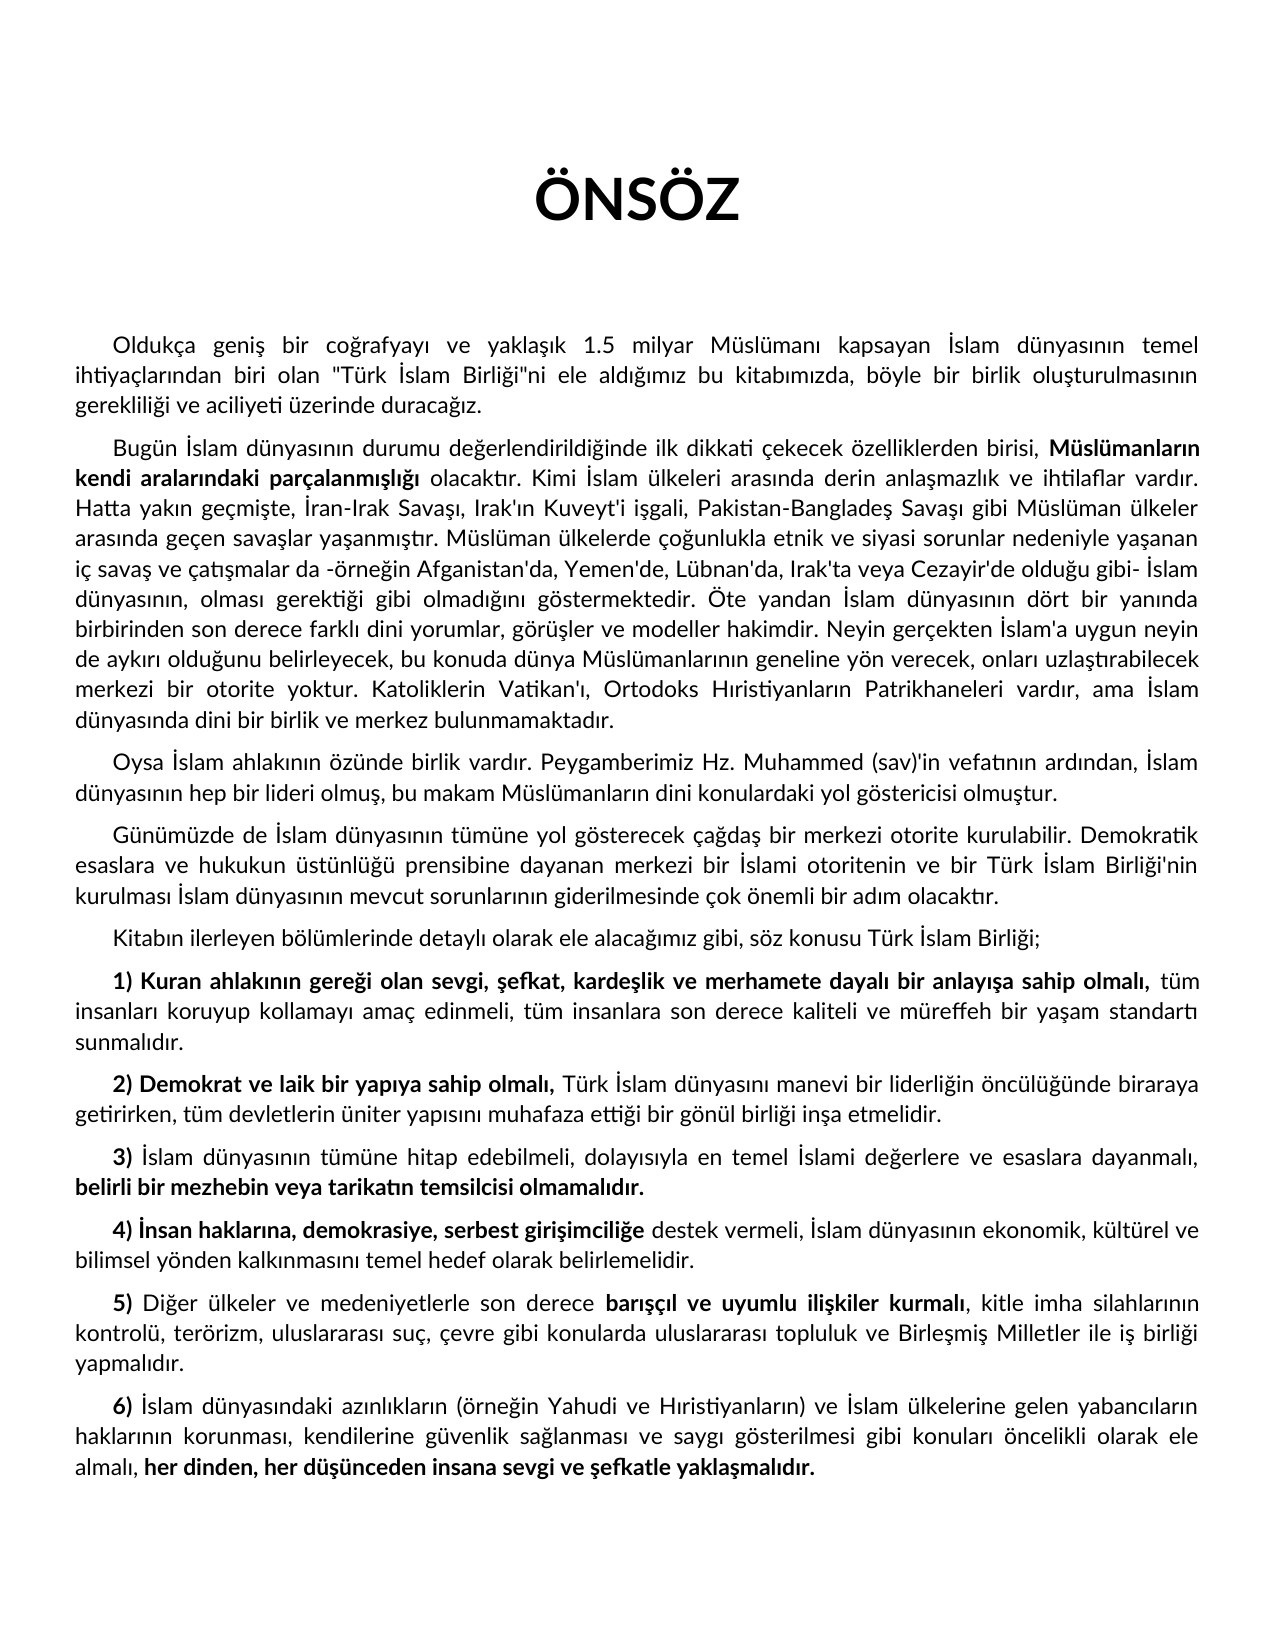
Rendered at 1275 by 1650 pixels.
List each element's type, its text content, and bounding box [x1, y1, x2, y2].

text 3) İslam dünyasının tümüne hitap edebilmeli, dolayısıyla en temel İslami değerlere ve esaslara dayanmalı, belirli bir mezhebin veya tarikatın temsilcisi olmamalıdır. [75, 1143, 1200, 1201]
text Bugün İslam dünyasının durumu değerlendirildiğinde ilk dikkati çekecek özelliklerden birisi, Müslümanların kendi aralarındaki parçalanmışlığı olacaktır. Kimi İslam ülkeleri arasında derin anlaşmazlık ve ihtilaflar vardır. Hatta yakın geçmişte, İran-Irak Savaşı, Irak'ın Kuveyt'i işgali, Pakistan-Bangladeş Savaşı gibi Müslüman ülkeler arasında geçen savaşlar yaşanmıştır. Müslüman ülkelerde çoğunlukla etnik ve siyasi sorunlar nedeniyle yaşanan iç savaş ve çatışmalar da -örneğin Afganistan'da, Yemen'de, Lübnan'da, Irak'ta veya Cezayir'de olduğu gibi- İslam dünyasının, olması gerektiği gibi olmadığını göstermektedir. Öte yandan İslam dünyasının dört bir yanında birbirinden son derece farklı dini yorumlar, görüşler ve modeller hakimdir. Neyin gerçekten İslam'a uygun neyin de aykırı olduğunu belirleyecek, bu konuda dünya Müslümanlarının geneline yön verecek, onları uzlaştırabilecek merkezi bir otorite yoktur. Katoliklerin Vatikan'ı, Ortodoks Hıristiyanların Patrikhaneleri vardır, ama İslam dünyasında dini bir birlik ve merkez bulunmamaktadır. [75, 433, 1200, 733]
text Oldukça geniş bir coğrafyayı ve yaklaşık 1.5 milyar Müslümanı kapsayan İslam dünyasının temel ihtiyaçlarından biri olan "Türk İslam Birliği"ni ele aldığımız bu kitabımızda, böyle bir birlik oluşturulmasının gerekliliği ve aciliyeti üzerinde duracağız. [75, 330, 1200, 418]
text 5) Diğer ülkeler ve medeniyetlerle son derece barışçıl ve uyumlu ilişkiler kurmalı, kitle imha silahlarının kontrolü, terörizm, uluslararası suç, çevre gibi konularda uluslararası topluluk ve Birleşmiş Milletler ile iş birliği yapmalıdır. [75, 1289, 1200, 1377]
text 4) İnsan haklarına, demokrasiye, serbest girişimciliğe destek vermeli, İslam dünyasının ekonomik, kültürel ve bilimsel yönden kalkınmasını temel hedef olarak belirlemelidir. [75, 1216, 1200, 1273]
text 1) Kuran ahlakının gereği olan sevgi, şefkat, kardeşlik ve merhamete dayalı bir anlayışa sahip olmalı, tüm insanları koruyup kollamayı amaç edinmeli, tüm insanlara son derece kaliteli ve müreffeh bir yaşam standartı sunmalıdır. [75, 967, 1200, 1055]
text Kitabın ilerleyen bölümlerinde detaylı olarak ele alacağımız gibi, söz konusu Türk İslam Birliği; [75, 924, 1200, 952]
text Günümüzde de İslam dünyasının tümüne yol gösterecek çağdaş bir merkezi otorite kurulabilir. Demokratik esaslara ve hukukun üstünlüğü prensibine dayanan merkezi bir İslami otoritenin ve bir Türk İslam Birliği'nin kurulması İslam dünyasının mevcut sorunlarının giderilmesinde çok önemli bir adım olacaktır. [75, 821, 1200, 909]
text 2) Demokrat ve laik bir yapıya sahip olmalı, Türk İslam dünyasını manevi bir liderliğin öncülüğünde biraraya getirirken, tüm devletlerin üniter yapısını muhafaza ettiği bir gönül birliği inşa etmelidir. [75, 1070, 1200, 1128]
text Oysa İslam ahlakının özünde birlik vardır. Peygamberimiz Hz. Muhammed (sav)'in vefatının ardından, İslam dünyasının hep bir lideri olmuş, bu makam Müslümanların dini konulardaki yol göstericisi olmuştur. [75, 748, 1200, 806]
text 6) İslam dünyasındaki azınlıkların (örneğin Yahudi ve Hıristiyanların) ve İslam ülkelerine gelen yabancıların haklarının korunması, kendilerine güvenlik sağlanması ve saygı gösterilmesi gibi konuları öncelikli olarak ele almalı, her dinden, her düşünceden insana sevgi ve şefkatle yaklaşmalıdır. [75, 1392, 1200, 1480]
subtitle ÖNSÖZ [75, 162, 1200, 232]
